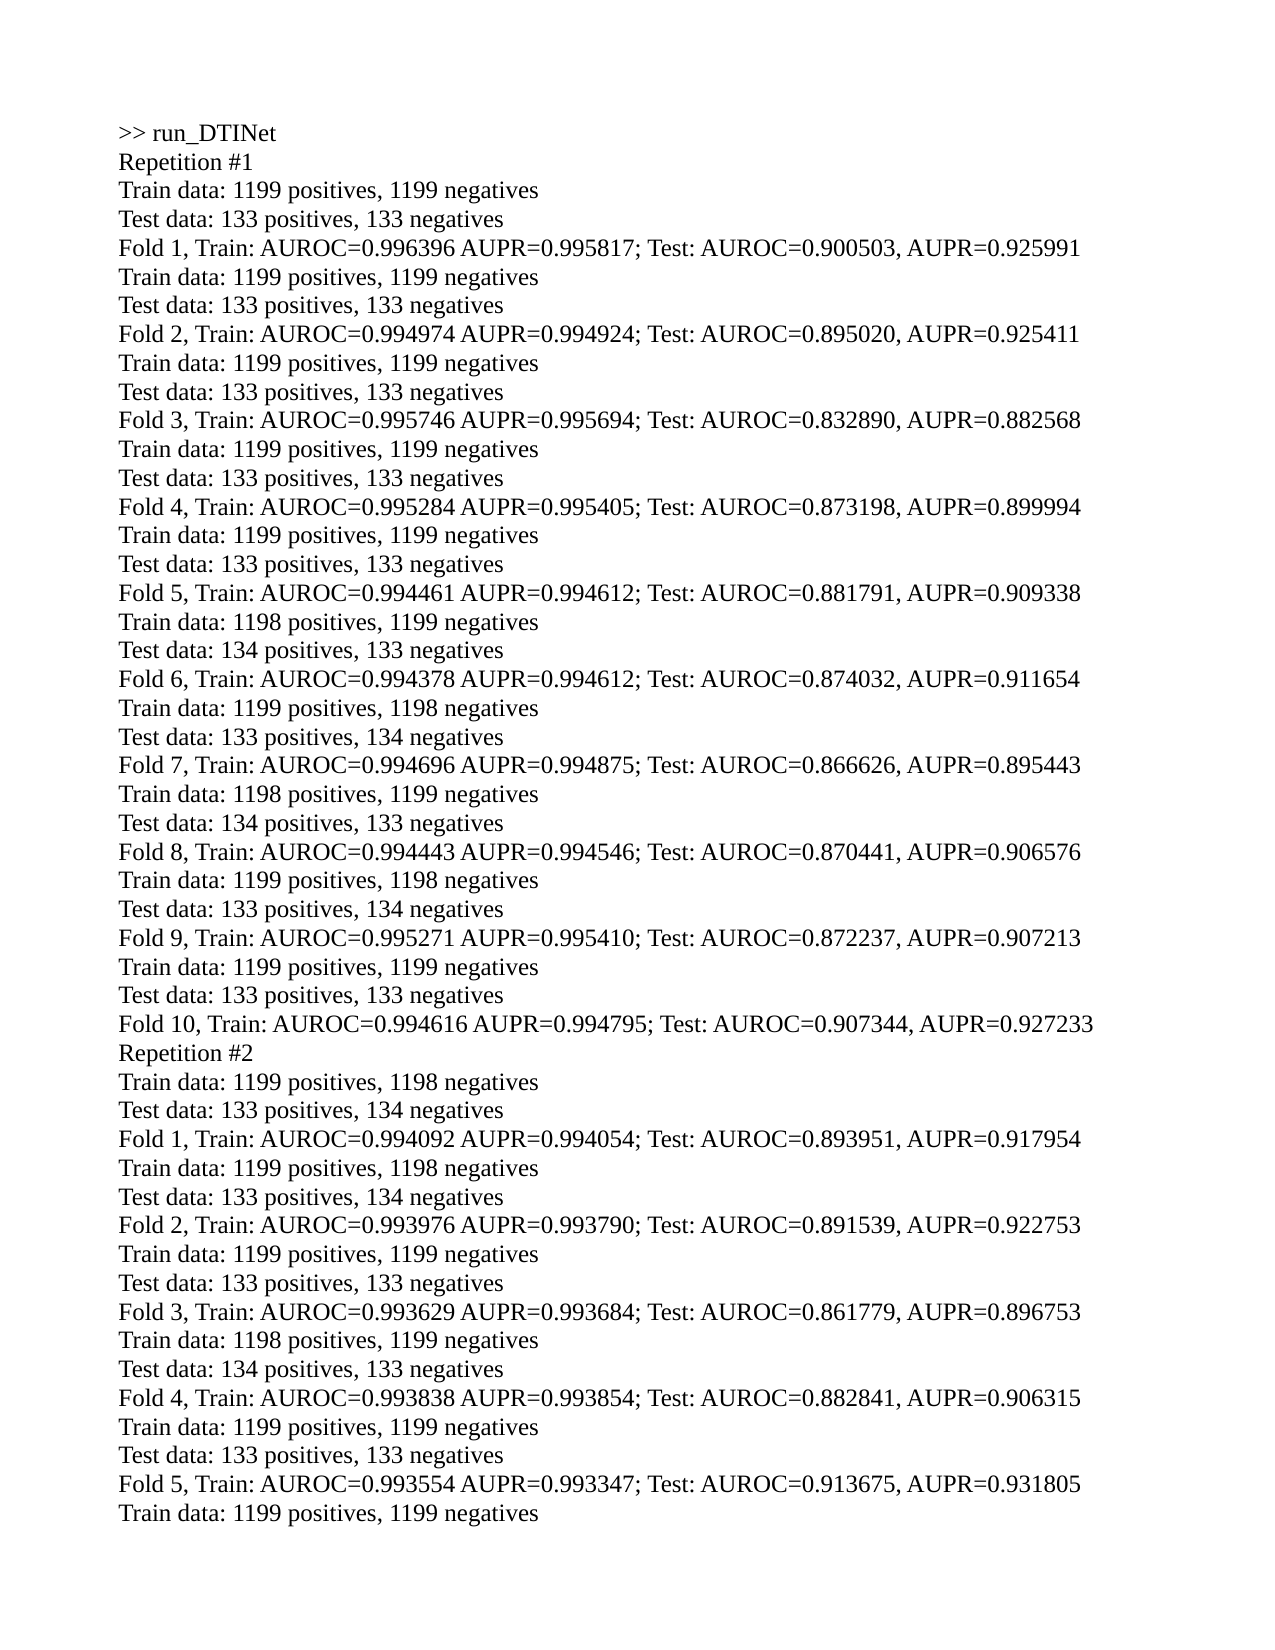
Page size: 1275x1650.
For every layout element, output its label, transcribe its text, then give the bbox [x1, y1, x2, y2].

text Train data: 1198 positives, 1199 negatives [118, 1326, 1157, 1354]
text Repetition #2 [118, 1038, 1157, 1067]
text Test data: 133 positives, 133 negatives [118, 1268, 1157, 1297]
text Fold 4, Train: AUROC=0.993838 AUPR=0.993854; Test: AUROC=0.882841, AUPR=0.906315 [118, 1383, 1157, 1412]
text Train data: 1199 positives, 1199 negatives [118, 434, 1157, 463]
text Train data: 1199 positives, 1199 negatives [118, 262, 1157, 291]
text Test data: 133 positives, 133 negatives [118, 1441, 1157, 1469]
text Train data: 1198 positives, 1199 negatives [118, 779, 1157, 808]
text Fold 8, Train: AUROC=0.994443 AUPR=0.994546; Test: AUROC=0.870441, AUPR=0.906576 [118, 837, 1157, 866]
text Test data: 134 positives, 133 negatives [118, 808, 1157, 837]
text Fold 1, Train: AUROC=0.996396 AUPR=0.995817; Test: AUROC=0.900503, AUPR=0.925991 [118, 233, 1157, 262]
text Fold 4, Train: AUROC=0.995284 AUPR=0.995405; Test: AUROC=0.873198, AUPR=0.899994 [118, 492, 1157, 521]
text Fold 3, Train: AUROC=0.995746 AUPR=0.995694; Test: AUROC=0.832890, AUPR=0.882568 [118, 406, 1157, 434]
text Test data: 134 positives, 133 negatives [118, 1354, 1157, 1383]
text Train data: 1199 positives, 1198 negatives [118, 866, 1157, 894]
text Fold 2, Train: AUROC=0.993976 AUPR=0.993790; Test: AUROC=0.891539, AUPR=0.922753 [118, 1211, 1157, 1239]
text Test data: 133 positives, 134 negatives [118, 722, 1157, 751]
text Test data: 134 positives, 133 negatives [118, 636, 1157, 664]
text Fold 9, Train: AUROC=0.995271 AUPR=0.995410; Test: AUROC=0.872237, AUPR=0.907213 [118, 923, 1157, 952]
text Repetition #1 [118, 147, 1157, 176]
text Train data: 1199 positives, 1199 negatives [118, 521, 1157, 549]
text Fold 7, Train: AUROC=0.994696 AUPR=0.994875; Test: AUROC=0.866626, AUPR=0.895443 [118, 751, 1157, 779]
text Fold 6, Train: AUROC=0.994378 AUPR=0.994612; Test: AUROC=0.874032, AUPR=0.911654 [118, 664, 1157, 693]
text Train data: 1199 positives, 1199 negatives [118, 176, 1157, 204]
text Test data: 133 positives, 133 negatives [118, 291, 1157, 319]
text Train data: 1199 positives, 1199 negatives [118, 348, 1157, 377]
text Fold 1, Train: AUROC=0.994092 AUPR=0.994054; Test: AUROC=0.893951, AUPR=0.917954 [118, 1124, 1157, 1153]
text Fold 5, Train: AUROC=0.993554 AUPR=0.993347; Test: AUROC=0.913675, AUPR=0.931805 [118, 1469, 1157, 1498]
text >> run_DTINet [118, 118, 1157, 147]
text Train data: 1199 positives, 1199 negatives [118, 1498, 1157, 1527]
text Test data: 133 positives, 134 negatives [118, 1096, 1157, 1124]
text Train data: 1199 positives, 1199 negatives [118, 1412, 1157, 1441]
text Test data: 133 positives, 133 negatives [118, 463, 1157, 492]
text Test data: 133 positives, 133 negatives [118, 377, 1157, 406]
text Train data: 1199 positives, 1199 negatives [118, 952, 1157, 981]
text Train data: 1198 positives, 1199 negatives [118, 607, 1157, 636]
text Test data: 133 positives, 133 negatives [118, 204, 1157, 233]
text Test data: 133 positives, 133 negatives [118, 549, 1157, 578]
text Fold 2, Train: AUROC=0.994974 AUPR=0.994924; Test: AUROC=0.895020, AUPR=0.925411 [118, 319, 1157, 348]
text Test data: 133 positives, 133 negatives [118, 981, 1157, 1009]
text Test data: 133 positives, 134 negatives [118, 894, 1157, 923]
text Train data: 1199 positives, 1198 negatives [118, 1067, 1157, 1096]
text Train data: 1199 positives, 1199 negatives [118, 1239, 1157, 1268]
text Train data: 1199 positives, 1198 negatives [118, 1153, 1157, 1182]
text Fold 3, Train: AUROC=0.993629 AUPR=0.993684; Test: AUROC=0.861779, AUPR=0.896753 [118, 1297, 1157, 1326]
text Fold 10, Train: AUROC=0.994616 AUPR=0.994795; Test: AUROC=0.907344, AUPR=0.927233 [118, 1009, 1157, 1038]
text Fold 5, Train: AUROC=0.994461 AUPR=0.994612; Test: AUROC=0.881791, AUPR=0.909338 [118, 578, 1157, 607]
text Train data: 1199 positives, 1198 negatives [118, 693, 1157, 722]
text Test data: 133 positives, 134 negatives [118, 1182, 1157, 1211]
